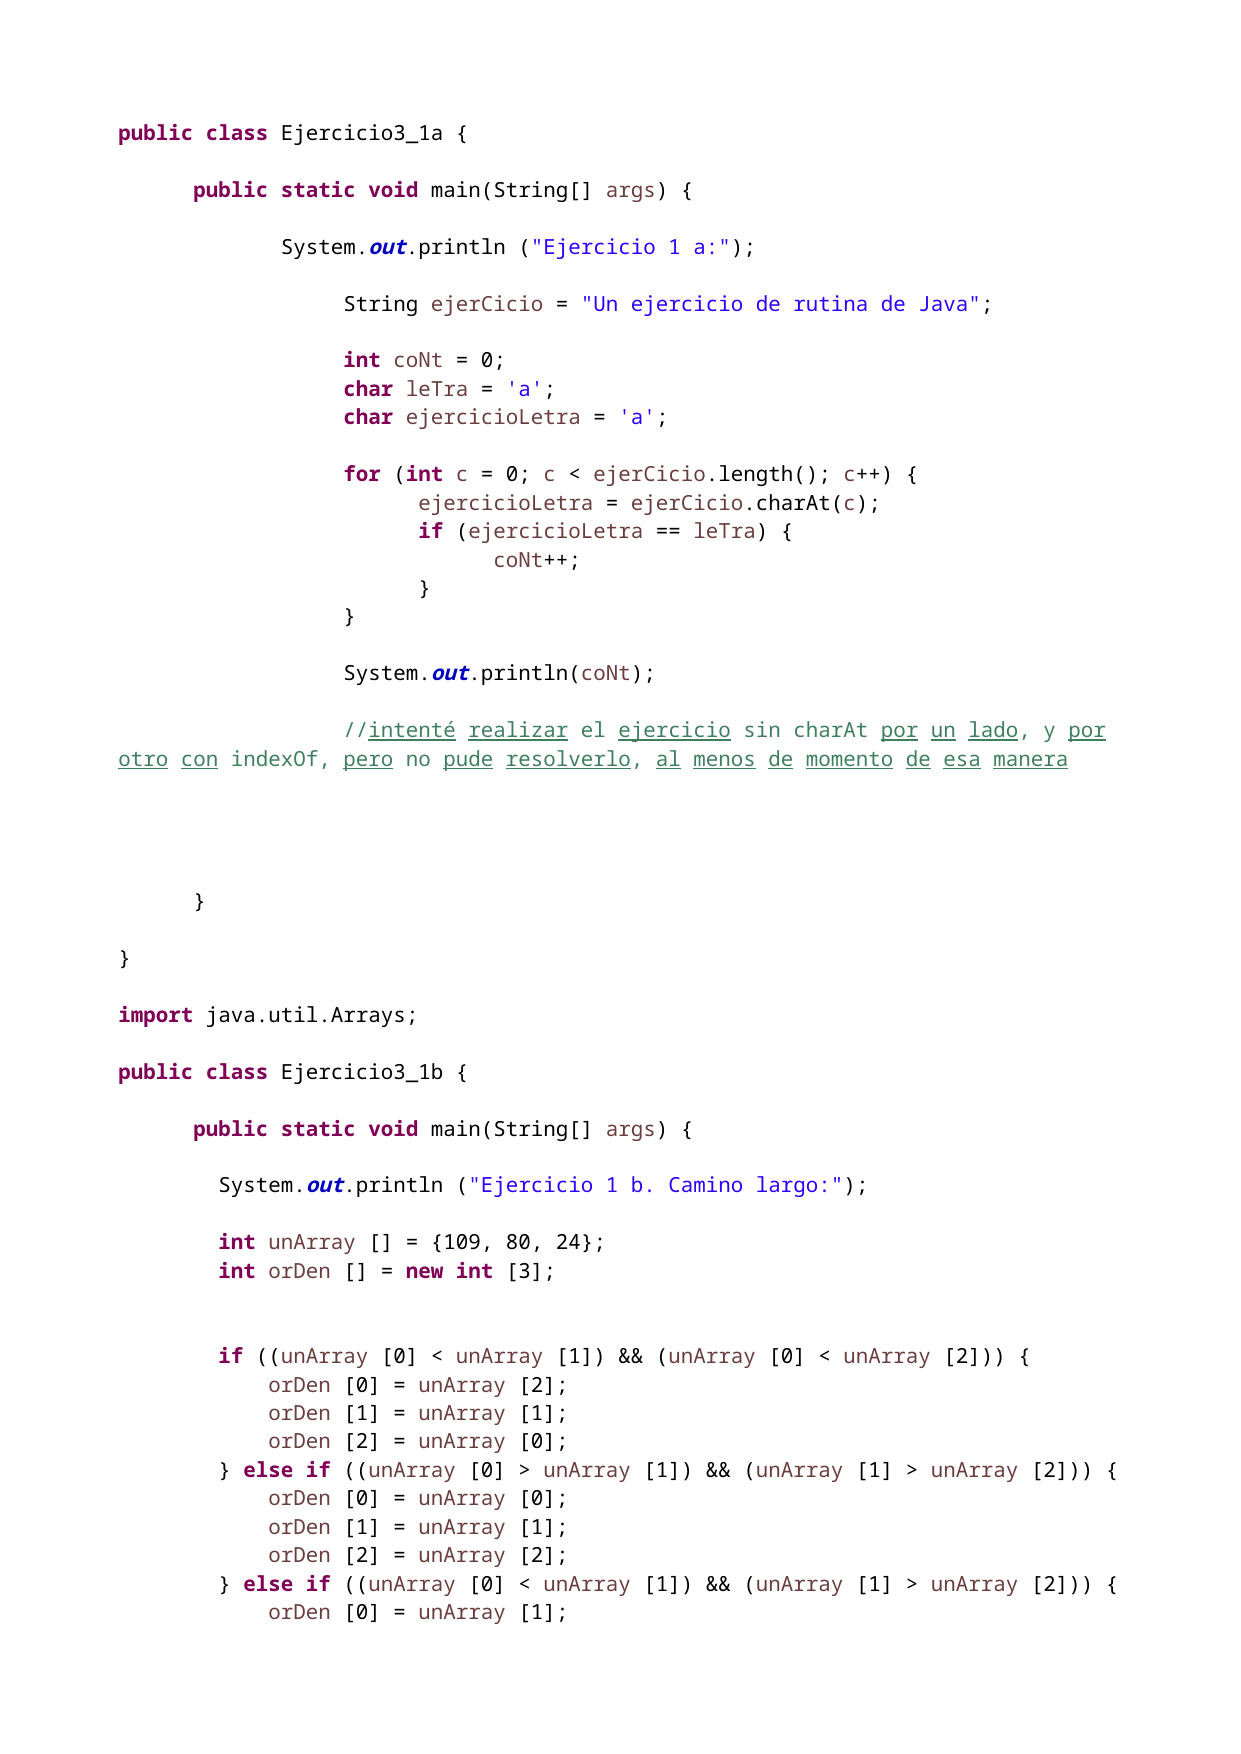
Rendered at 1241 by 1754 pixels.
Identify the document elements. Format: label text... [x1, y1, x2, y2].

text if (ejercicioLetra == leTra) { [118, 516, 1122, 545]
text orDen [2] = unArray [0]; [118, 1427, 1122, 1455]
text public static void main(String[] args) { [118, 1114, 1122, 1142]
text import java.util.Arrays; [118, 1000, 1122, 1028]
text ejercicioLetra = ejerCicio.charAt(c); [118, 488, 1122, 516]
text } [118, 602, 1122, 630]
text if ((unArray [0] < unArray [1]) && (unArray [0] < unArray [2])) { [118, 1341, 1122, 1370]
text orDen [0] = unArray [0]; [118, 1483, 1122, 1512]
text char ejercicioLetra = 'a'; [118, 402, 1122, 431]
text System.out.println ("Ejercicio 1 b. Camino largo:"); [118, 1171, 1122, 1199]
text orDen [1] = unArray [1]; [118, 1512, 1122, 1540]
text } else if ((unArray [0] < unArray [1]) && (unArray [1] > unArray [2])) { [118, 1569, 1122, 1597]
text coNt++; [118, 545, 1122, 573]
text } [118, 943, 1122, 971]
text } else if ((unArray [0] > unArray [1]) && (unArray [1] > unArray [2])) { [118, 1455, 1122, 1483]
text int orDen [] = new int [3]; [118, 1256, 1122, 1284]
text for (int c = 0; c < ejerCicio.length(); c++) { [118, 459, 1122, 488]
text orDen [2] = unArray [2]; [118, 1540, 1122, 1569]
text int unArray [] = {109, 80, 24}; [118, 1227, 1122, 1256]
text //intenté realizar el ejercicio sin charAt por un lado, y por otro con indexOf, pero no pude resolverlo, al menos de momento de esa manera [118, 715, 1122, 772]
text System.out.println(coNt); [118, 658, 1122, 687]
text String ejerCicio = "Un ejercicio de rutina de Java"; [118, 289, 1122, 317]
text orDen [0] = unArray [1]; [118, 1597, 1122, 1626]
text public static void main(String[] args) { [118, 175, 1122, 203]
text System.out.println ("Ejercicio 1 a:"); [118, 232, 1122, 260]
text public class Ejercicio3_1a { [118, 118, 1122, 147]
text } [118, 573, 1122, 602]
text } [118, 886, 1122, 914]
text orDen [0] = unArray [2]; [118, 1370, 1122, 1398]
text public class Ejercicio3_1b { [118, 1057, 1122, 1085]
text int coNt = 0; [118, 346, 1122, 374]
text orDen [1] = unArray [1]; [118, 1398, 1122, 1427]
text char leTra = 'a'; [118, 374, 1122, 402]
